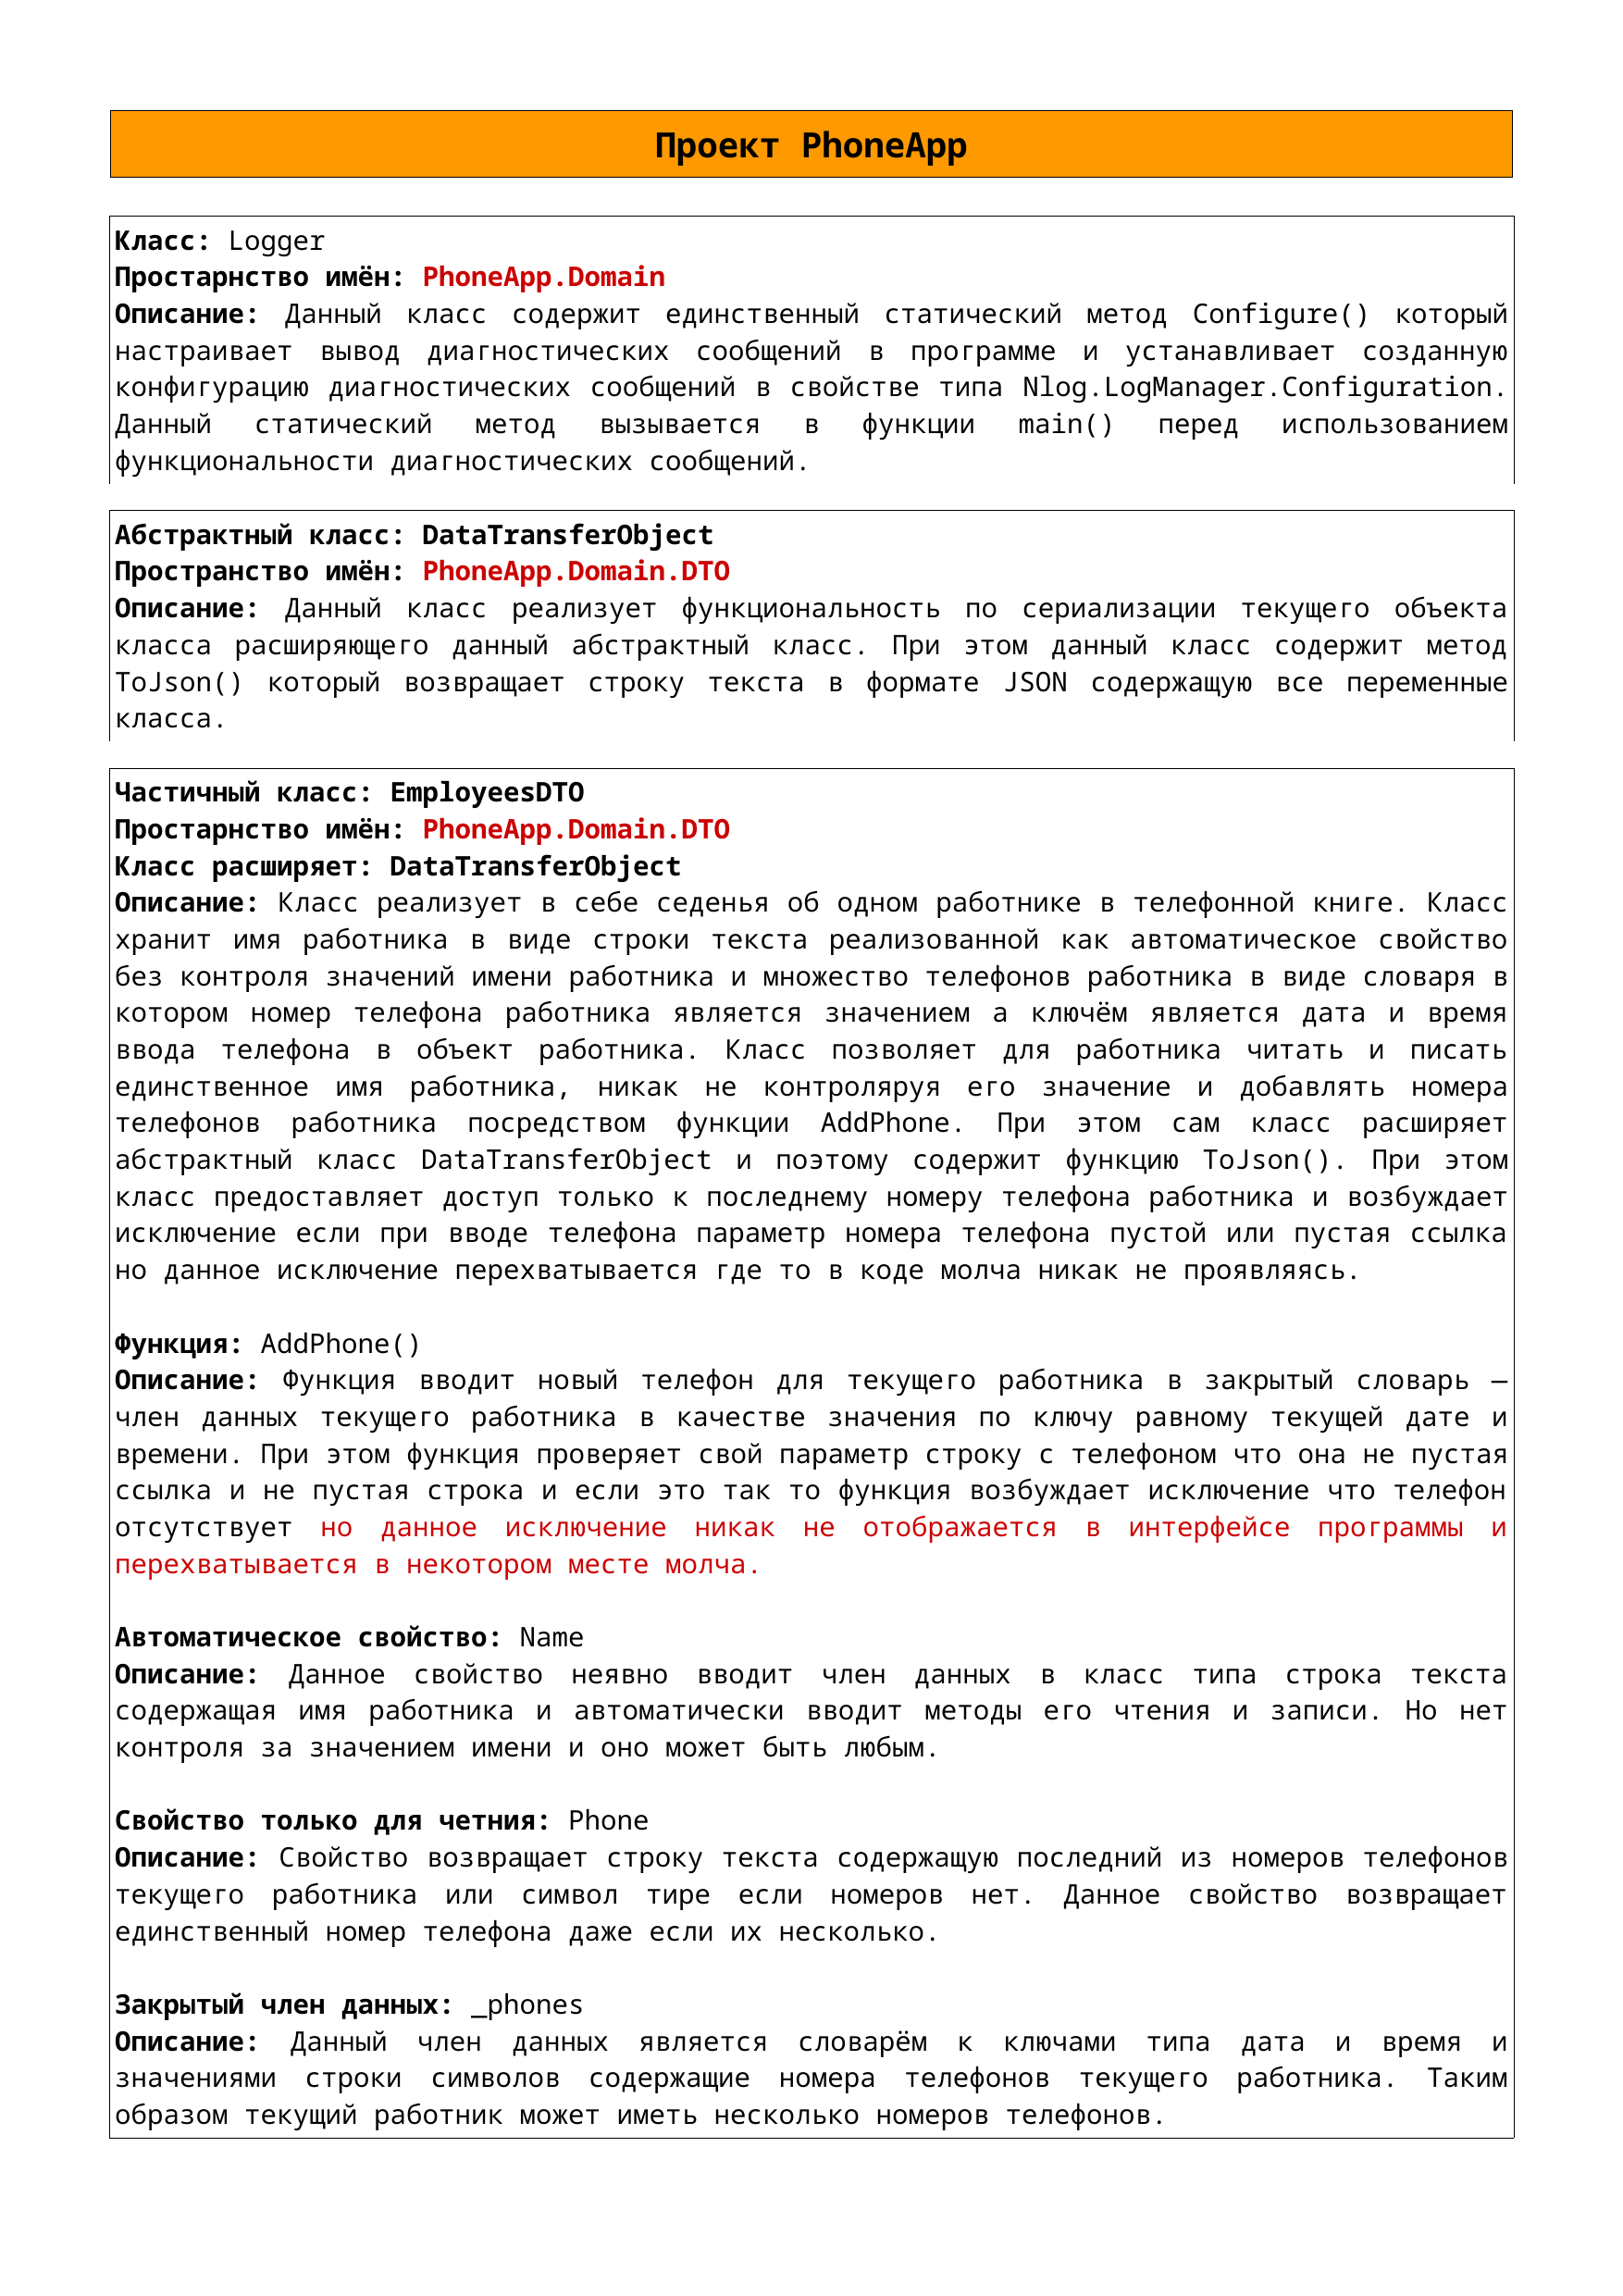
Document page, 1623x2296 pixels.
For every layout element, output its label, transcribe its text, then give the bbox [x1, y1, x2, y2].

table_header Частичный класс: EmployeesDTO Простарнство имён: PhoneApp.Domain.DTO Класс расширяет: DataTransferObject Описание: Класс реализует в себе седенья об одном работнике в телефонной книге. Класс хранит имя работника в виде строки текста реализованной как автоматическое свойство без контроля значений имени работника и множество телефонов работника в виде словаря в котором номер телефона работника является значением а ключём является дата и время ввода телефона в объект работника. Класс позволяет для работника читать и писать единственное имя работника, никак не контроляруя его значение и добавлять номера телефонов работника посредством функции AddPhone. При этом сам класс расширяет абстрактный класс DataTransferObject и поэтому содержит функцию ToJson(). При этом класс предоставляет доступ только к последнему номеру телефона работника и возбуждает исключение если при вводе телефона параметр номера телефона пустой или пустая ссылка но данное исключение перехватывается где то в коде молча никак не проявляясь. Функция: AddPhone() Описание: Функция вводит новый телефон для текущего работника в закрытый словарь — член данных текущего работника в качестве значения по ключу равному текущей дате и времени. При этом функция проверяет свой параметр строку с телефоном что она не пустая ссылка и не пустая строка и если это так то функция возбуждает исключение что телефон отсутствует но данное исключение никак не отображается в интерфейсе программы и перехватывается в некотором месте молча. Автоматическое свойство: Name Описание: Данное свойство неявно вводит член данных в класс типа строка текста содержащая имя работника и автоматически вводит методы его чтения и записи. Но нет контроля за значением имени и оно может быть любым. Свойство только для четния: Phone Описание: Свойство возвращает строку текста содержащую последний из номеров телефонов текущего работника или символ тире если номеров нет. Данное свойство возвращает единственный номер телефона даже если их несколько. Закрытый член данных: _phones Описание: Данный член данных является словарём к ключами типа дата и время и значениями строки символов содержащие номера телефонов текущего работника. Таким образом текущий работник может иметь несколько номеров телефонов. [110, 769, 1514, 2138]
table_header Абстрактный класс: DataTransferObject Пространство имён: PhoneApp.Domain.DTO Описание: Данный класс реализует функциональность по сериализации текущего объекта класса расширяющего данный абстрактный класс. При этом данный класс содержит метод ToJson() который возвращает строку текста в формате JSON содержащую все переменные класса. [110, 511, 1514, 741]
table_header Класс: Logger Простарнство имён: PhoneApp.Domain Описание: Данный класс содержит единственный статический метод Configure() который настраивает вывод диагностических сообщений в программе и устанавливает созданную конфигурацию диагностических сообщений в свойстве типа Nlog.LogManager.Configuration. Данный статический метод вызывается в функции main() перед использованием функциональности диагностических сообщений. [110, 217, 1514, 483]
